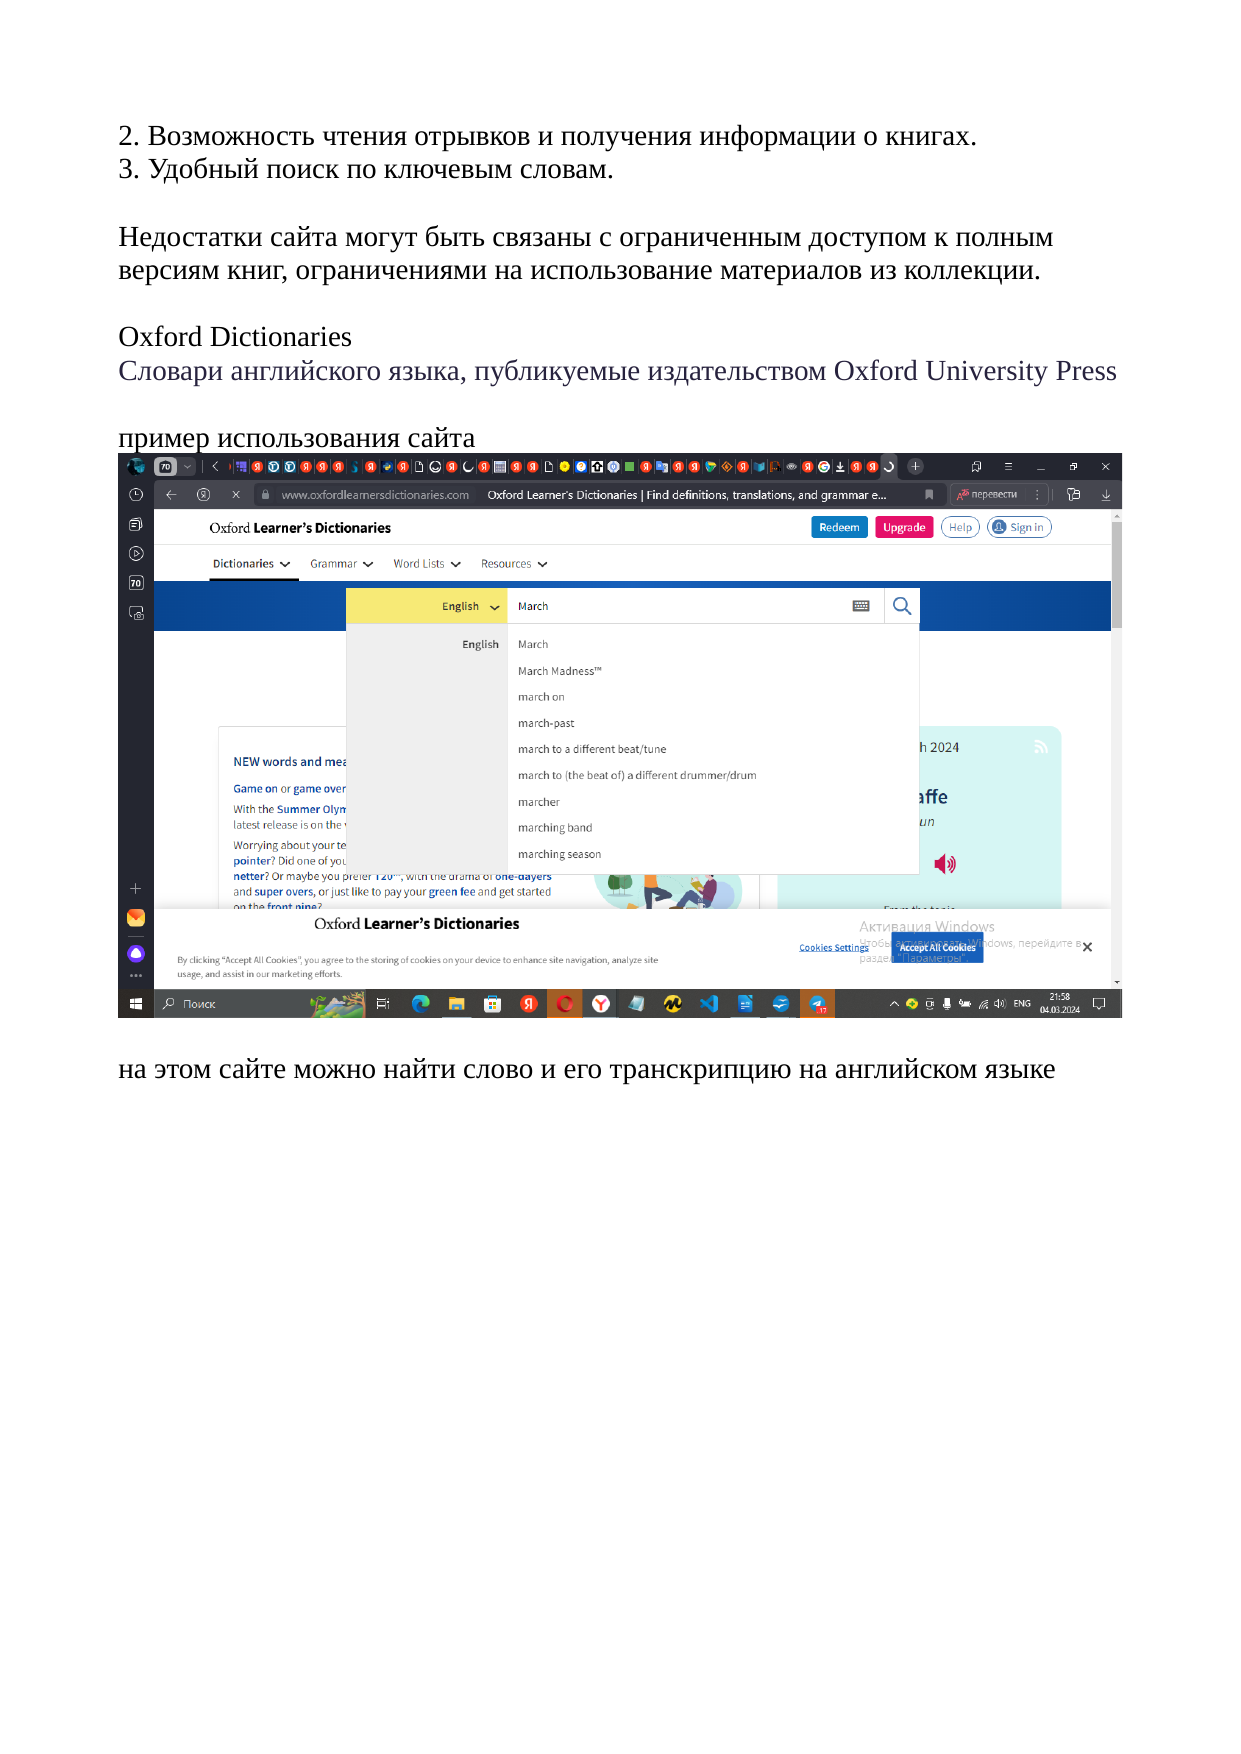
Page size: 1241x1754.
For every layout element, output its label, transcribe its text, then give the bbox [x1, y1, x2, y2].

text на этом сайте можно найти слово и его транскрипцию на английском языке [118, 1051, 1122, 1085]
text Недостатки сайта могут быть связаны с ограниченным доступом к полным версиям книг, ограничениями на использование материалов из коллекции. [118, 219, 1122, 286]
text 2. Возможность чтения отрывков и получения информации о книгах. [118, 118, 1122, 152]
text пример использования сайта [118, 420, 1122, 453]
text Oxford Dictionaries [118, 319, 1122, 353]
picture [118, 453, 1123, 1018]
text Словари английского языка, публикуемые издательством Oxford University Press [118, 353, 1122, 386]
text 3. Удобный поиск по ключевым словам. [118, 152, 1122, 185]
